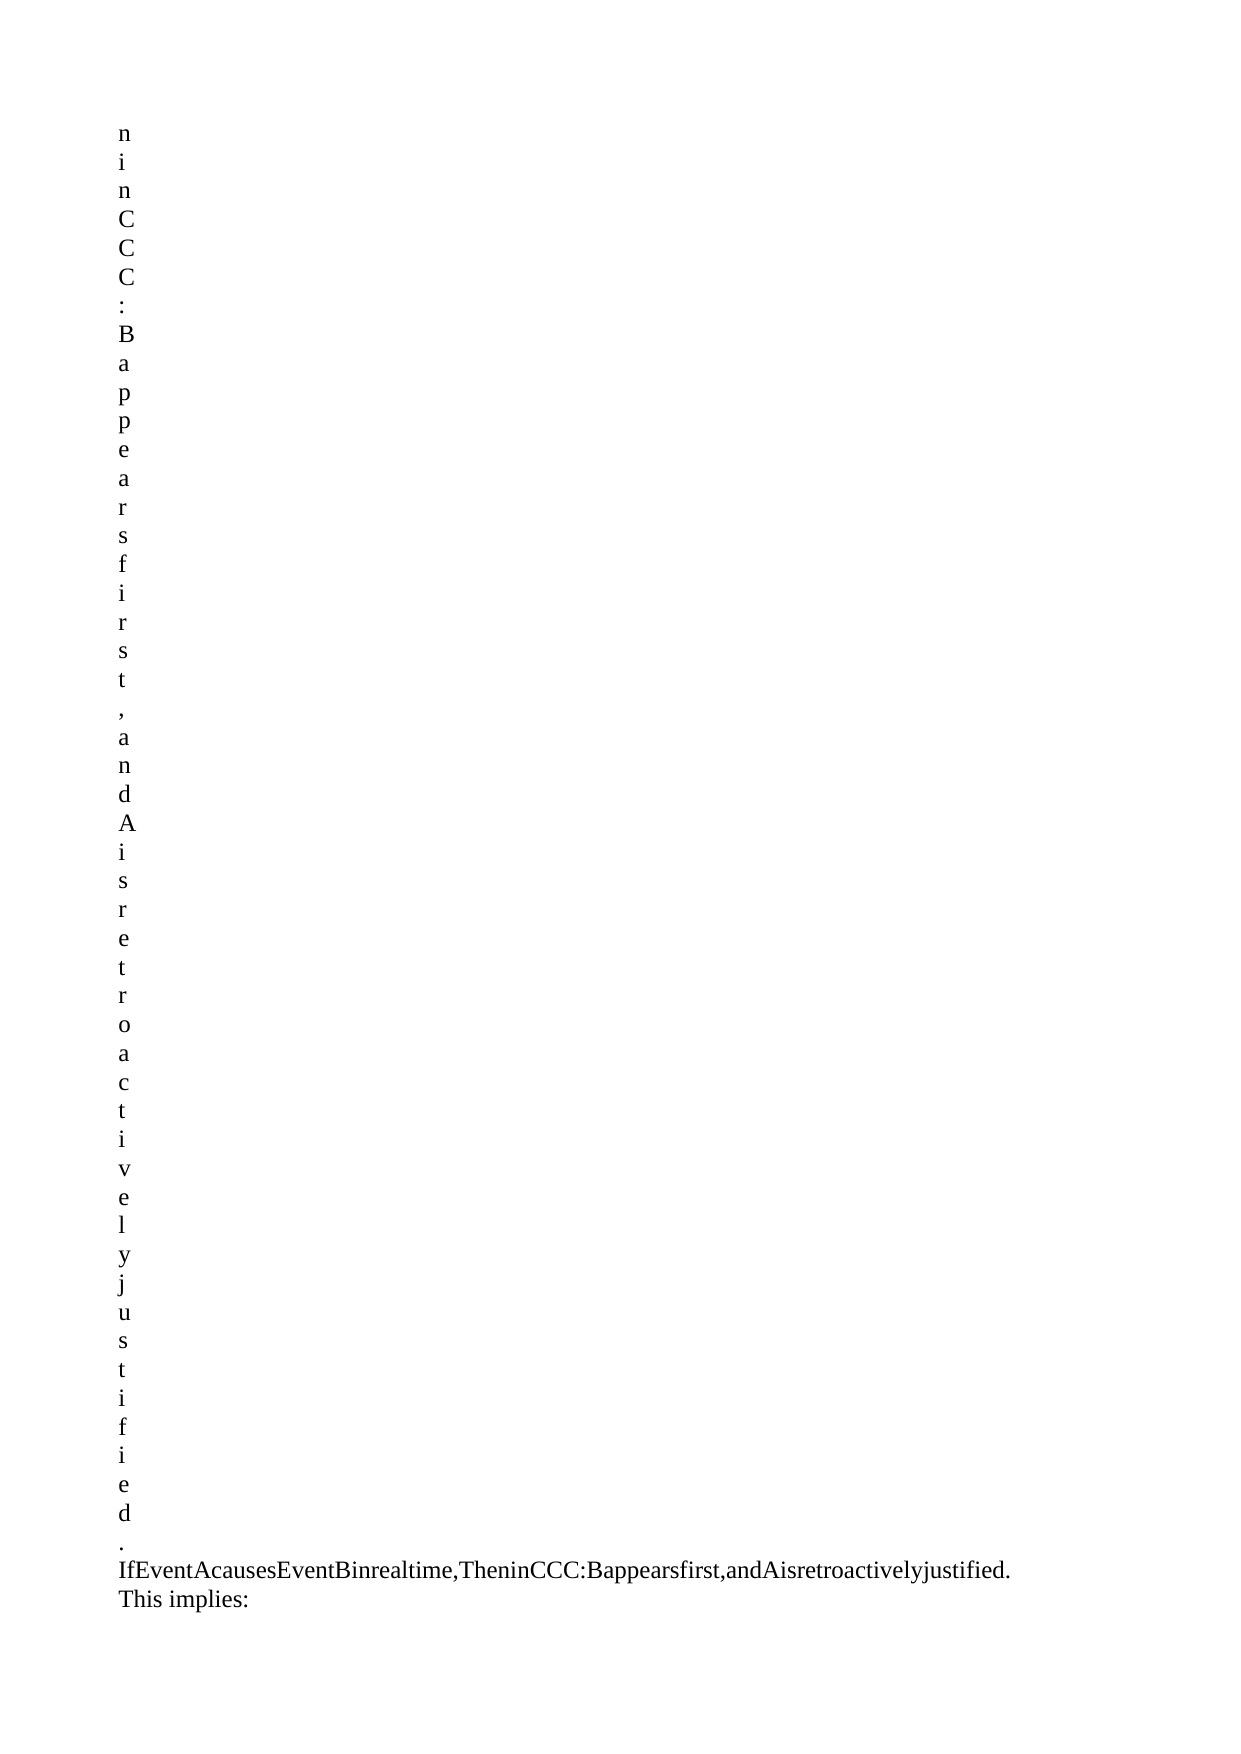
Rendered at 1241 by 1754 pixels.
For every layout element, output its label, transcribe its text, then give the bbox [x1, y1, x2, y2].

text i [118, 837, 1122, 866]
text C [118, 233, 1122, 262]
text i [118, 1441, 1122, 1469]
text r [118, 894, 1122, 923]
text s [118, 636, 1122, 664]
text l [118, 1211, 1122, 1239]
text t [118, 664, 1122, 693]
text C [118, 204, 1122, 233]
text y [118, 1239, 1122, 1268]
text : [118, 291, 1122, 319]
text j [118, 1268, 1122, 1297]
text n [118, 118, 1122, 147]
text i [118, 1383, 1122, 1412]
text , [118, 693, 1122, 722]
text C [118, 262, 1122, 291]
text t [118, 1096, 1122, 1124]
text t [118, 1354, 1122, 1383]
text s [118, 1326, 1122, 1354]
text e [118, 434, 1122, 463]
text i [118, 578, 1122, 607]
text a [118, 463, 1122, 492]
text a [118, 1038, 1122, 1067]
text s [118, 521, 1122, 549]
text IfEventAcausesEventBinrealtime,TheninCCC:Bappearsfirst,andAisretroactivelyjustified. [118, 1556, 1122, 1584]
text v [118, 1153, 1122, 1182]
text e [118, 1469, 1122, 1498]
text p [118, 377, 1122, 406]
text d [118, 779, 1122, 808]
text a [118, 348, 1122, 377]
text f [118, 549, 1122, 578]
text t [118, 952, 1122, 981]
text . [118, 1527, 1122, 1556]
text r [118, 607, 1122, 636]
text r [118, 492, 1122, 521]
text n [118, 176, 1122, 204]
text o [118, 1009, 1122, 1038]
text p [118, 406, 1122, 434]
text B [118, 319, 1122, 348]
text e [118, 1182, 1122, 1211]
text u [118, 1297, 1122, 1326]
text r [118, 981, 1122, 1009]
text i [118, 1124, 1122, 1153]
text A [118, 808, 1122, 837]
text n [118, 751, 1122, 779]
text f [118, 1412, 1122, 1441]
text s [118, 866, 1122, 894]
text This implies: [118, 1584, 1122, 1613]
text c [118, 1067, 1122, 1096]
text d [118, 1498, 1122, 1527]
text a [118, 722, 1122, 751]
text e [118, 923, 1122, 952]
text i [118, 147, 1122, 176]
